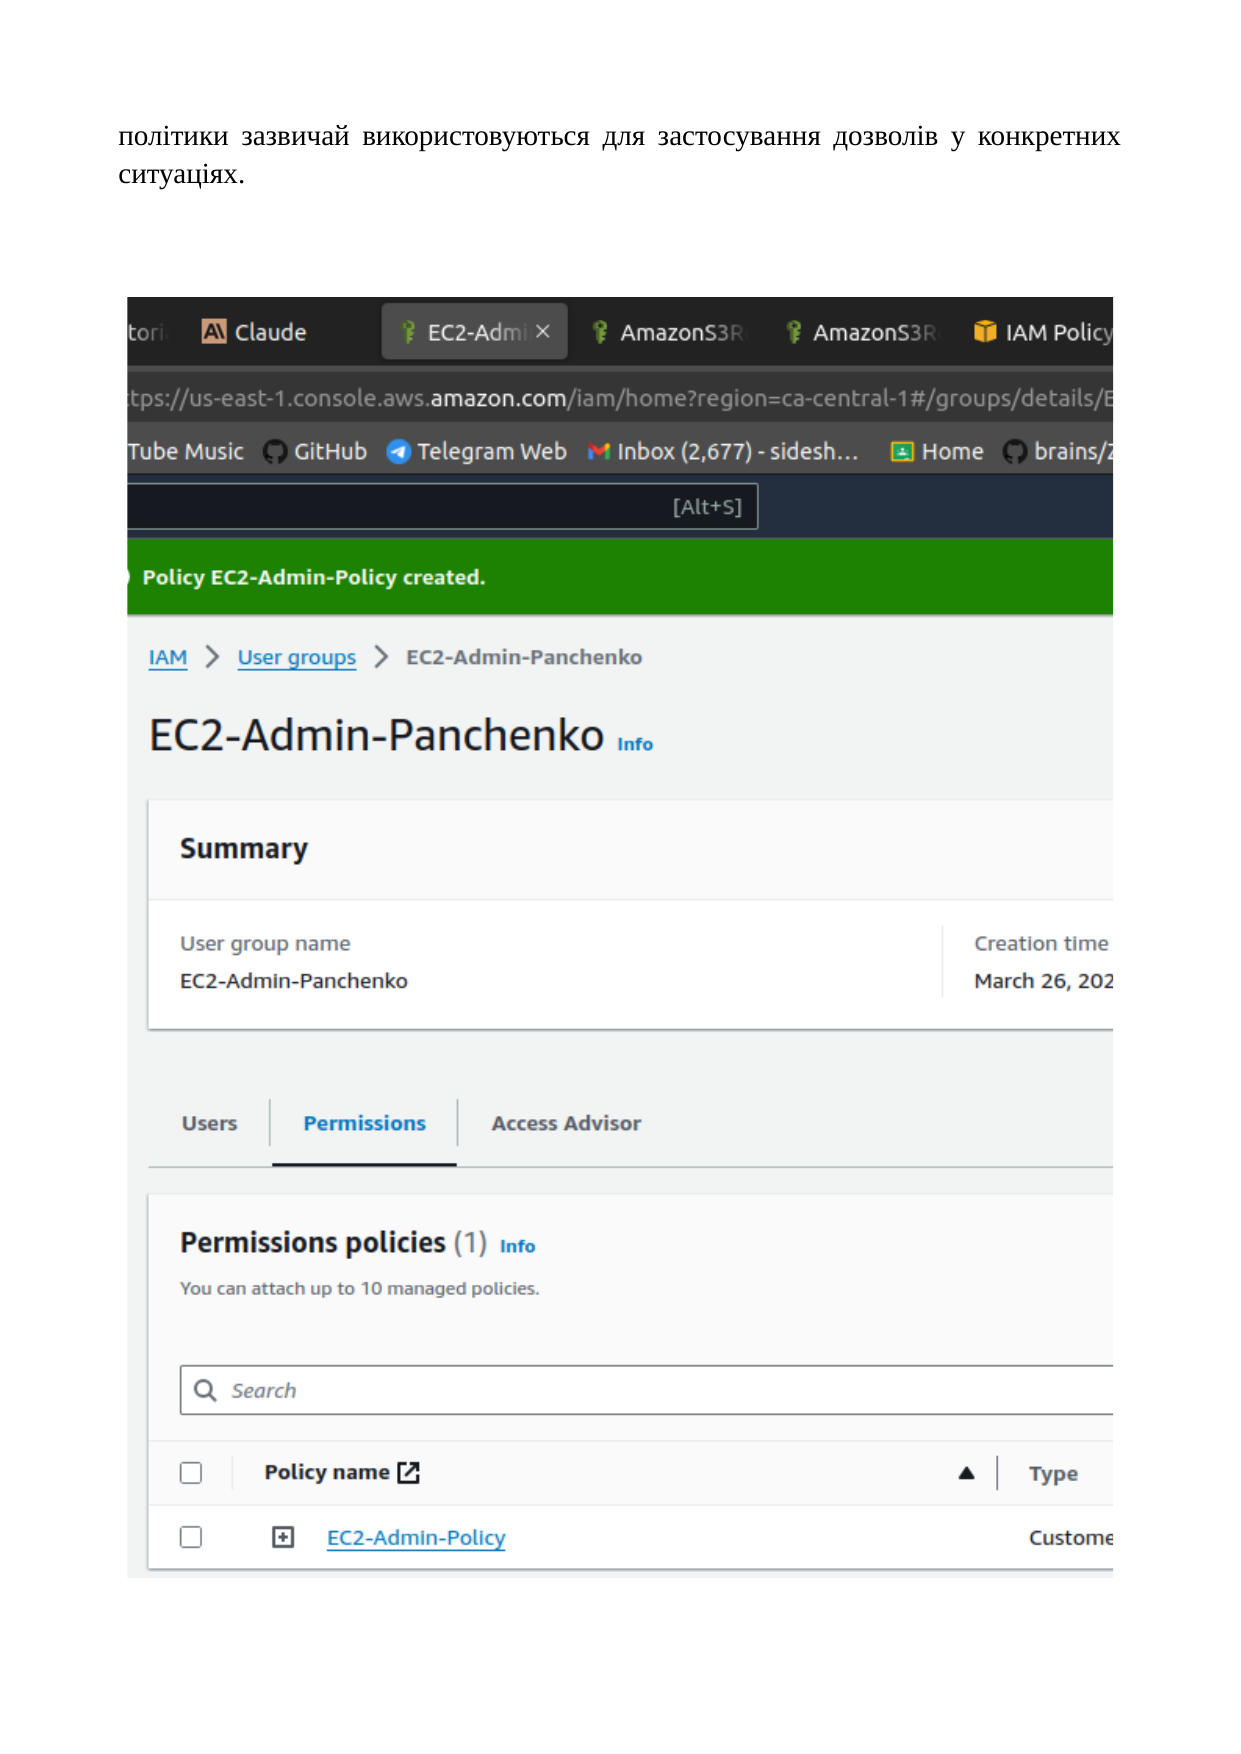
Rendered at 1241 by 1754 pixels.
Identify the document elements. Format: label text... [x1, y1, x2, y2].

text політики зазвичай використовуються для застосування дозволів у конкретних ситуаціях. [118, 118, 1122, 190]
picture [127, 297, 1114, 1578]
